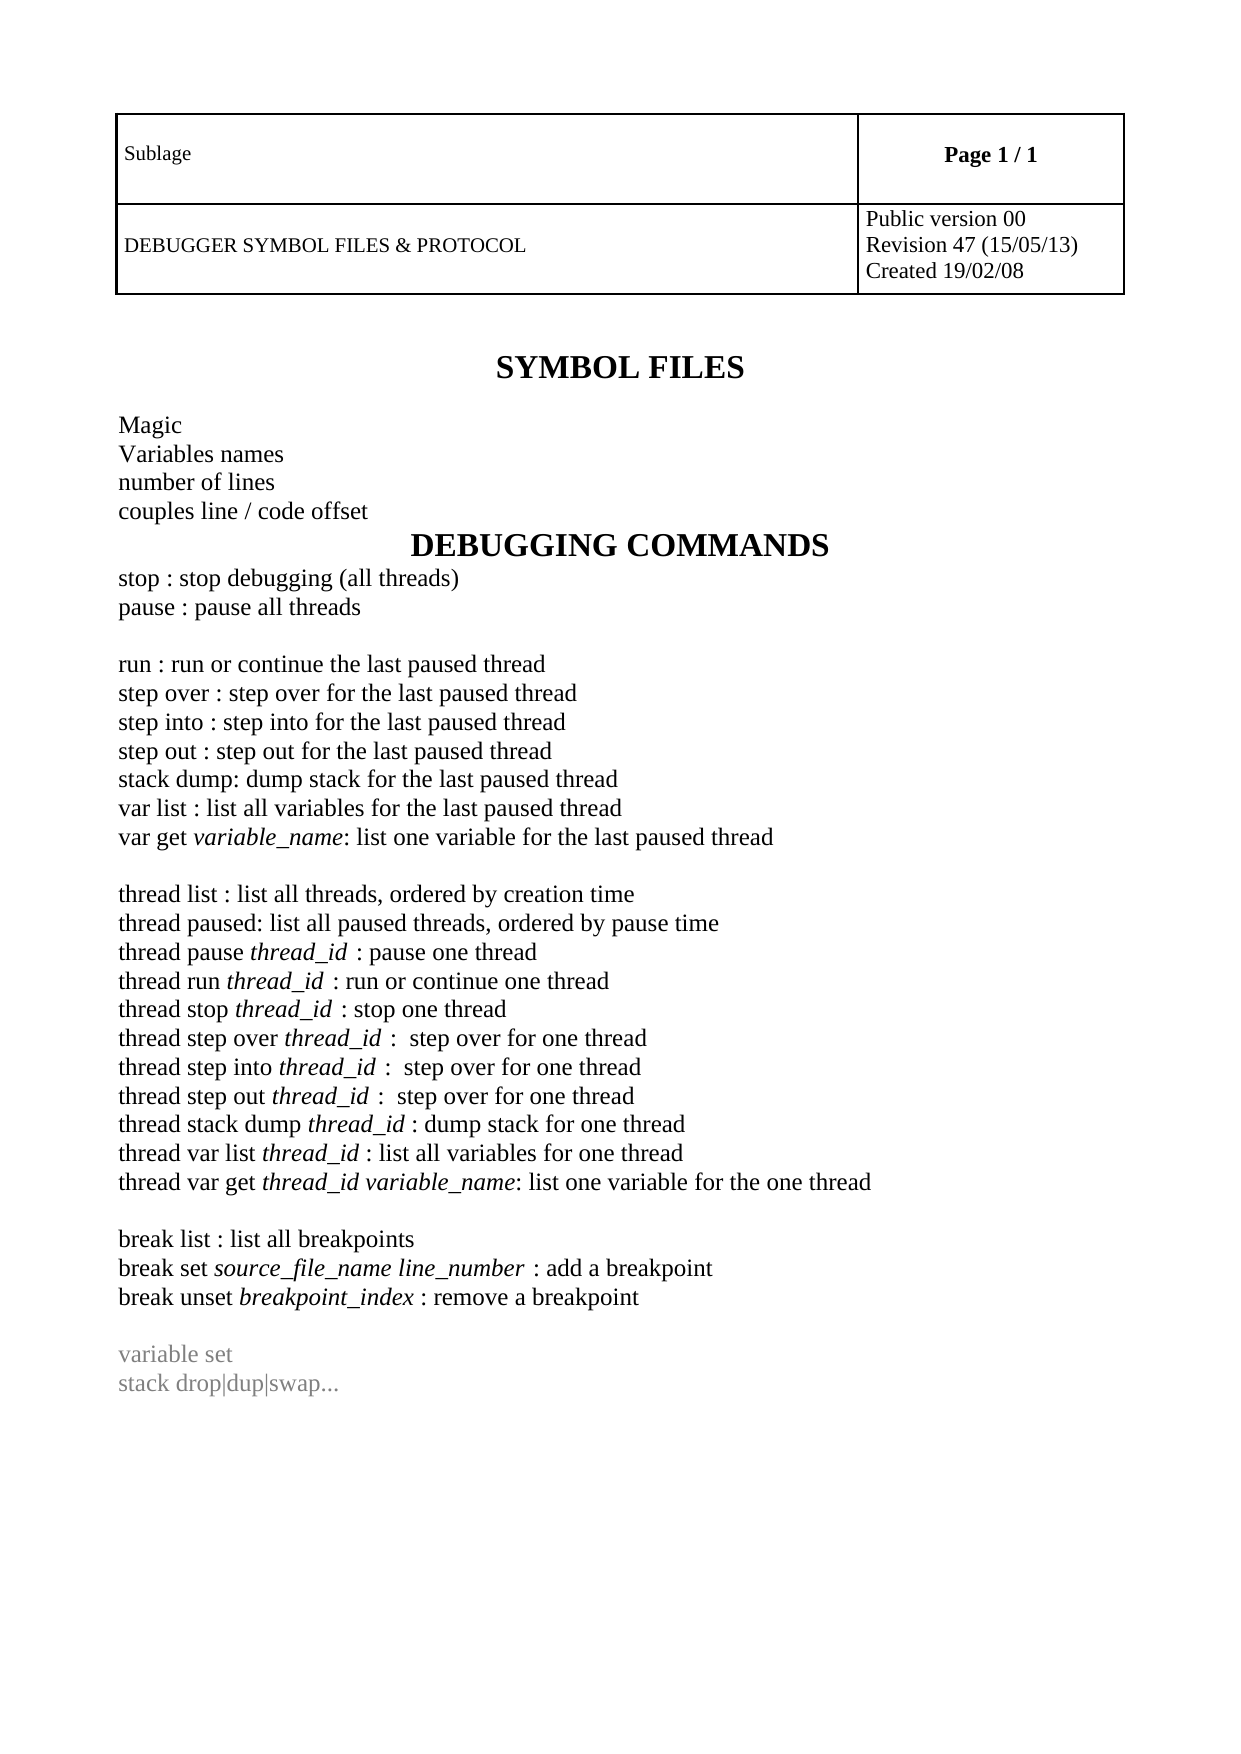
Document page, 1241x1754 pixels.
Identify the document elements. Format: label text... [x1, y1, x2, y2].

text stack drop|dup|swap... [118, 1368, 1122, 1397]
text step into : step into for the last paused thread [118, 707, 1122, 736]
subtitle SYMBOL FILES [118, 347, 1122, 386]
text stack dump: dump stack for the last paused thread [118, 764, 1122, 793]
text thread var get thread_id variable_name: list one variable for the one thread [118, 1167, 1122, 1196]
text Variables names [118, 439, 1122, 467]
text pause : pause all threads [118, 592, 1122, 621]
text thread stop thread_id : stop one thread [118, 994, 1122, 1023]
text thread var list thread_id : list all variables for one thread [118, 1138, 1122, 1167]
text thread run thread_id : run or continue one thread [118, 966, 1122, 994]
text thread paused: list all paused threads, ordered by pause time [118, 908, 1122, 937]
text stop : stop debugging (all threads) [118, 563, 1122, 592]
text thread step out thread_id : step over for one thread [118, 1081, 1122, 1109]
text var list : list all variables for the last paused thread [118, 793, 1122, 822]
text thread pause thread_id : pause one thread [118, 937, 1122, 966]
text step over : step over for the last paused thread [118, 678, 1122, 707]
text thread list : list all threads, ordered by creation time [118, 879, 1122, 908]
text run : run or continue the last paused thread [118, 649, 1122, 678]
text break list : list all breakpoints [118, 1224, 1122, 1253]
text var get variable_name: list one variable for the last paused thread [118, 822, 1122, 851]
text break unset breakpoint_index : remove a breakpoint [118, 1282, 1122, 1311]
text number of lines [118, 467, 1122, 496]
text thread stack dump thread_id : dump stack for one thread [118, 1109, 1122, 1138]
text couples line / code offset [118, 496, 1122, 525]
text Magic [118, 410, 1122, 439]
text step out : step out for the last paused thread [118, 736, 1122, 764]
text break set source_file_name line_number : add a breakpoint [118, 1253, 1122, 1282]
subtitle DEBUGGING COMMANDS [118, 525, 1122, 563]
text variable set [118, 1339, 1122, 1368]
text thread step over thread_id : step over for one thread [118, 1023, 1122, 1052]
text thread step into thread_id : step over for one thread [118, 1052, 1122, 1081]
